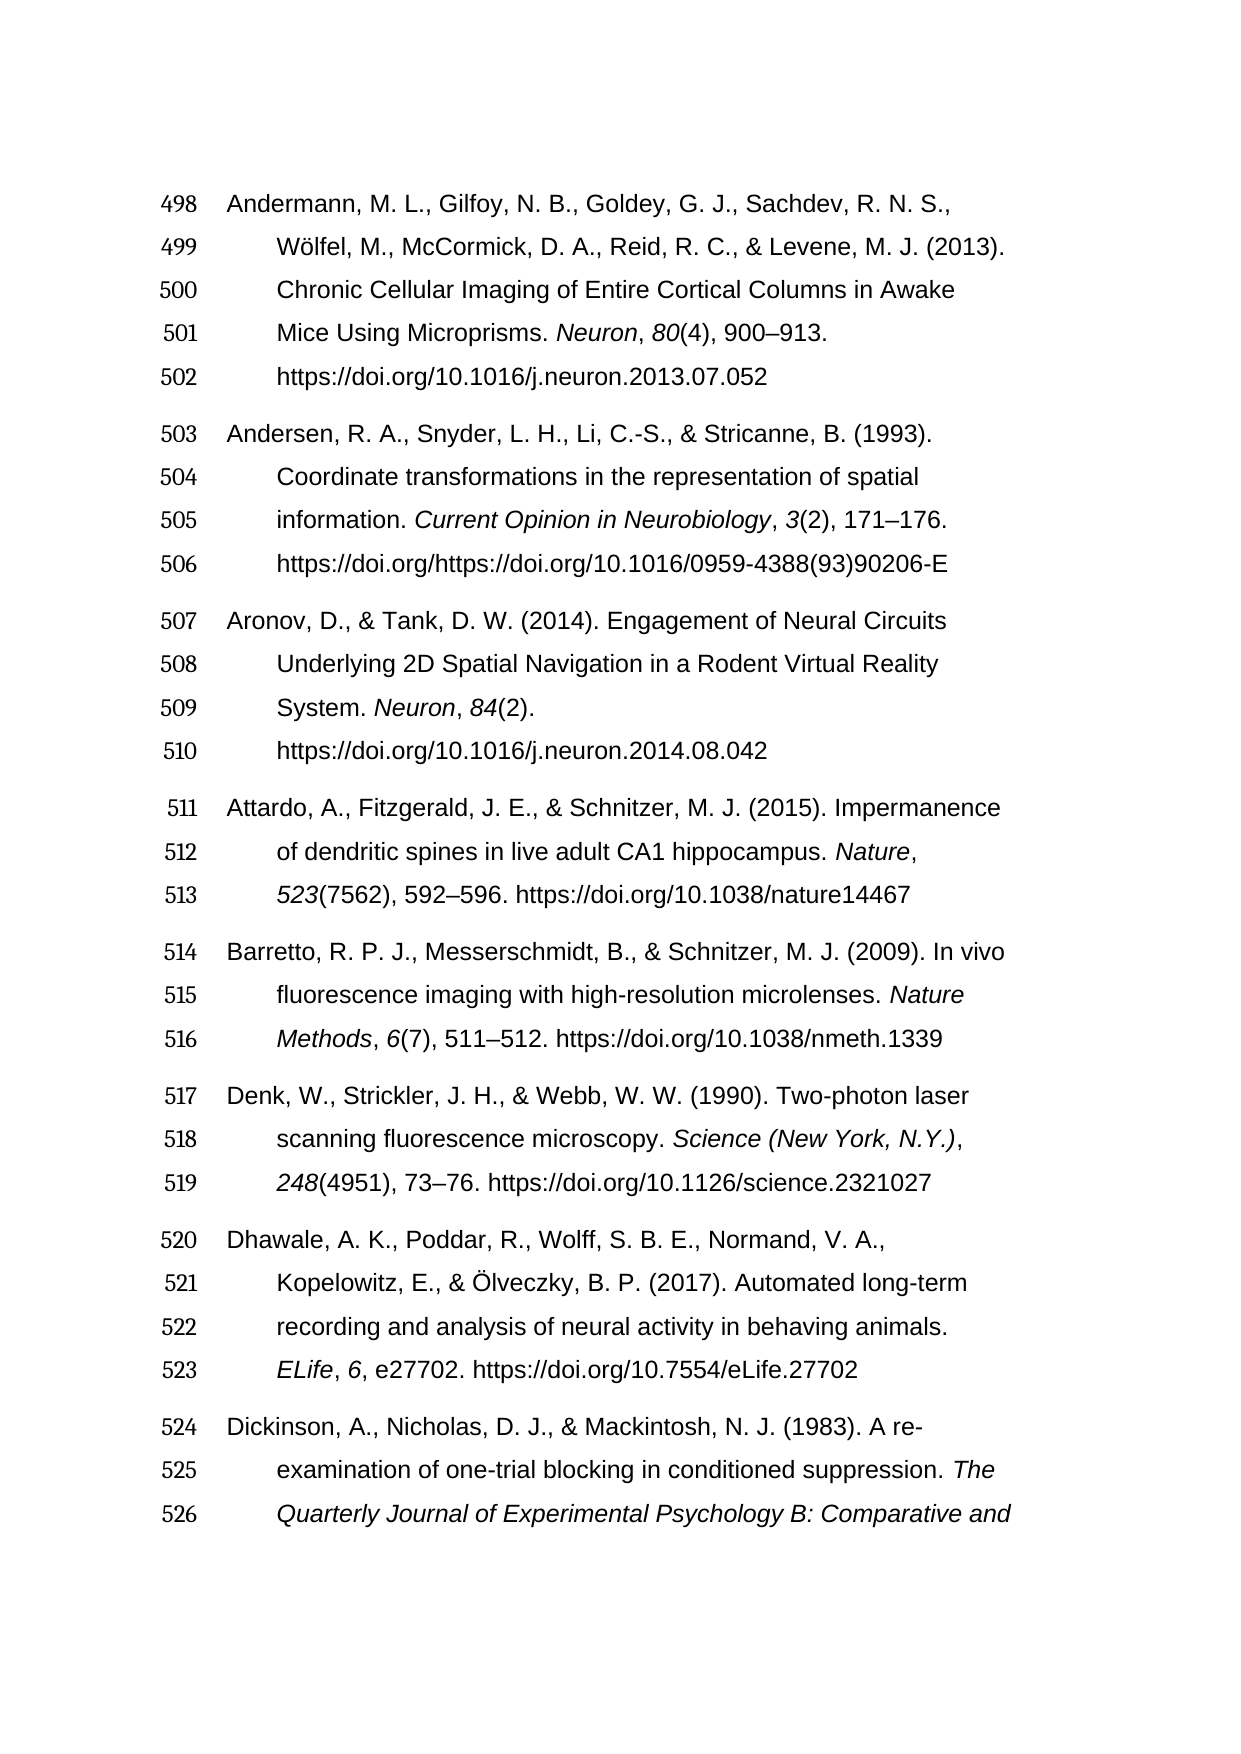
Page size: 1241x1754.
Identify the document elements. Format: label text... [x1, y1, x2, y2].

text Andersen, R. A., Snyder, L. H., Li, C.-S., & Stricanne, B. (1993). Coordinate transformations in the representation of spatial information. Current Opinion in Neurobiology, 3(2), 171–176. https://doi.org/https://doi.org/10.1016/0959-4388(93)90206-E [226, 419, 1014, 577]
text Barretto, R. P. J., Messerschmidt, B., & Schnitzer, M. J. (2009). In vivo fluorescence imaging with high-resolution microlenses. Nature Methods, 6(7), 511–512. https://doi.org/10.1038/nmeth.1339 [226, 937, 1014, 1052]
text Attardo, A., Fitzgerald, J. E., & Schnitzer, M. J. (2015). Impermanence of dendritic spines in live adult CA1 hippocampus. Nature, 523(7562), 592–596. https://doi.org/10.1038/nature14467 [226, 793, 1014, 908]
text Dickinson, A., Nicholas, D. J., & Mackintosh, N. J. (1983). A re-examination of one-trial blocking in conditioned suppression. The Quarterly Journal of Experimental Psychology B: Comparative and [226, 1412, 1014, 1527]
text Denk, W., Strickler, J. H., & Webb, W. W. (1990). Two-photon laser scanning fluorescence microscopy. Science (New York, N.Y.), 248(4951), 73–76. https://doi.org/10.1126/science.2321027 [226, 1081, 1014, 1196]
text Dhawale, A. K., Poddar, R., Wolff, S. B. E., Normand, V. A., Kopelowitz, E., & Ölveczky, B. P. (2017). Automated long-term recording and analysis of neural activity in behaving animals. ELife, 6, e27702. https://doi.org/10.7554/eLife.27702 [226, 1225, 1014, 1383]
text Andermann, M. L., Gilfoy, N. B., Goldey, G. J., Sachdev, R. N. S., Wölfel, M., McCormick, D. A., Reid, R. C., & Levene, M. J. (2013). Chronic Cellular Imaging of Entire Cortical Columns in Awake Mice Using Microprisms. Neuron, 80(4), 900–913. https://doi.org/10.1016/j.neuron.2013.07.052 [226, 189, 1014, 390]
text Aronov, D., & Tank, D. W. (2014). Engagement of Neural Circuits Underlying 2D Spatial Navigation in a Rodent Virtual Reality System. Neuron, 84(2). https://doi.org/10.1016/j.neuron.2014.08.042 [226, 606, 1014, 764]
